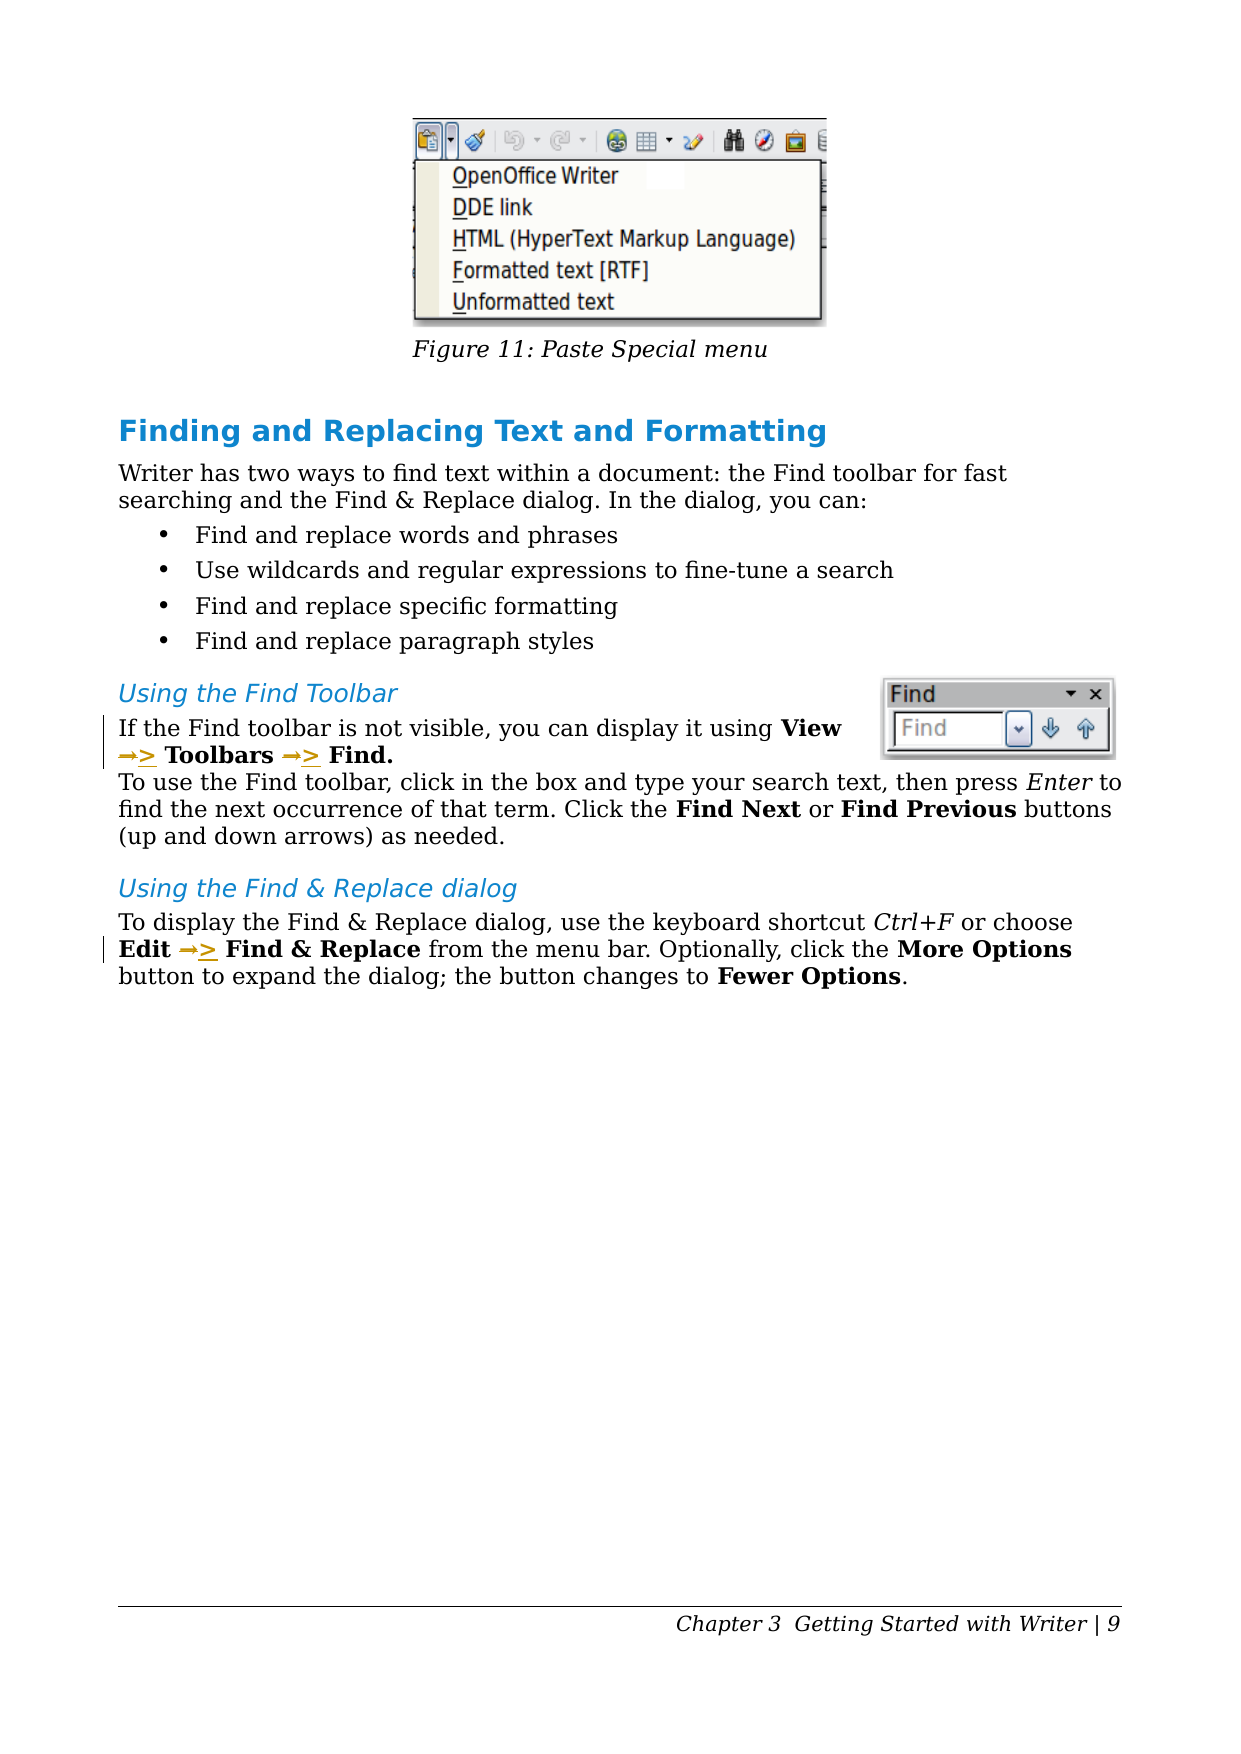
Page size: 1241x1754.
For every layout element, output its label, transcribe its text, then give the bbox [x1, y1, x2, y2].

picture [879, 675, 1117, 760]
text To use the Find toolbar, click in the box and type your search text, then press Enter to find the next occurrence of that term. Click the Find Next or Find Previous buttons (up and down arrows) as needed. [118, 769, 1122, 849]
subtitle Using the Find Toolbar [118, 680, 879, 709]
picture [412, 118, 828, 330]
text If the Find toolbar is not visible, you can display it using View > Toolbars > Find. [118, 715, 1122, 769]
subtitle Using the Find & Replace dialog [118, 874, 1122, 903]
subtitle Finding and Replacing Text and Formatting [118, 414, 1122, 448]
list Writer has two ways to find text within a document: the Find toolbar for fast searching and the Find & Replace dialog. In the dialog, you can: [118, 460, 1122, 514]
list Find and replace words and phrases [156, 520, 1122, 549]
list Find and replace paragraph styles [156, 626, 1122, 656]
list Use wildcards and regular expressions to fine-tune a search [156, 556, 1122, 585]
list Find and replace specific formatting [156, 591, 1122, 620]
text To display the Find & Replace dialog, use the keyboard shortcut Ctrl+F or choose Edit > Find & Replace from the menu bar. Optionally, click the More Options button to expand the dialog; the button changes to Fewer Options. [118, 909, 1122, 990]
text Figure 11: Paste Special menu [413, 336, 827, 363]
